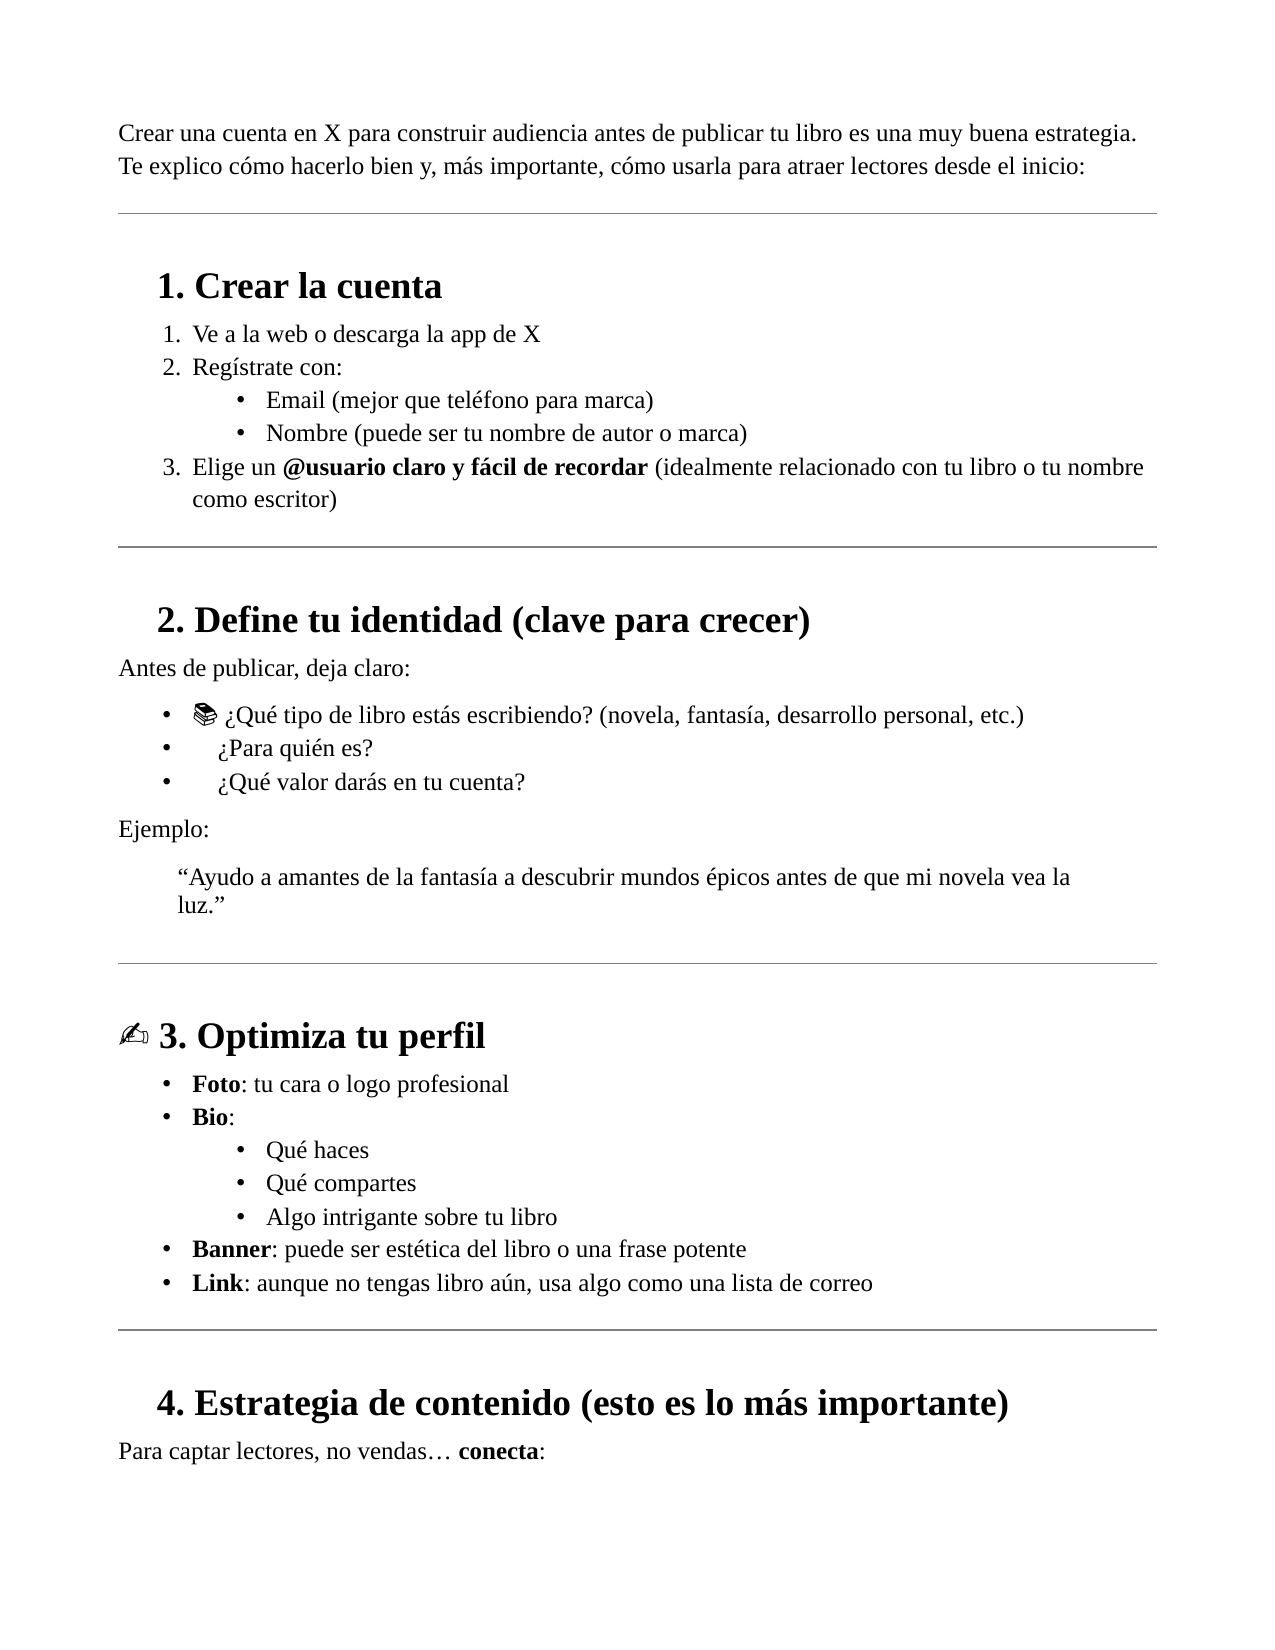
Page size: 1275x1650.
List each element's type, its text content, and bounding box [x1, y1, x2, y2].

list Qué haces [236, 1136, 1157, 1164]
list Algo intrigante sobre tu libro [236, 1202, 1157, 1230]
list Foto: tu cara o logo profesional [162, 1069, 1157, 1098]
subtitle 🧾 1. Crear la cuenta [118, 264, 1157, 307]
list Banner: puede ser estética del libro o una frase potente [162, 1234, 1157, 1263]
list 📚 ¿Qué tipo de libro estás escribiendo? (novela, fantasía, desarrollo personal, etc.) [162, 701, 1157, 729]
text Ejemplo: [118, 814, 1157, 843]
subtitle 🧠 2. Define tu identidad (clave para crecer) [118, 597, 1157, 640]
list Regístrate con: [162, 352, 1157, 381]
subtitle ✍️ 3. Optimiza tu perfil [118, 1014, 1157, 1057]
text Antes de publicar, deja claro: [118, 653, 1157, 682]
list 🧩 ¿Qué valor darás en tu cuenta? [162, 767, 1157, 795]
list Qué compartes [236, 1168, 1157, 1197]
list Email (mejor que teléfono para marca) [236, 386, 1157, 414]
list Bio: [162, 1102, 1157, 1131]
text “Ayudo a amantes de la fantasía a descubrir mundos épicos antes de que mi novela vea la luz.” [177, 862, 1098, 919]
list Ve a la web o descarga la app de X [162, 319, 1157, 348]
list 🎯 ¿Para quién es? [162, 733, 1157, 762]
subtitle 📢 4. Estrategia de contenido (esto es lo más importante) [118, 1380, 1157, 1423]
list Elige un @usuario claro y fácil de recordar (idealmente relacionado con tu libro o tu nombre como escritor) [162, 452, 1157, 513]
text Crear una cuenta en X para construir audiencia antes de publicar tu libro es una muy buena estrategia. Te explico cómo hacerlo bien y, más importante, cómo usarla para atraer lectores desde el inicio: [118, 118, 1157, 180]
list Nombre (puede ser tu nombre de autor o marca) [236, 418, 1157, 447]
list Link: aunque no tengas libro aún, usa algo como una lista de correo [162, 1268, 1157, 1296]
text Para captar lectores, no vendas… conecta: [118, 1436, 1157, 1465]
